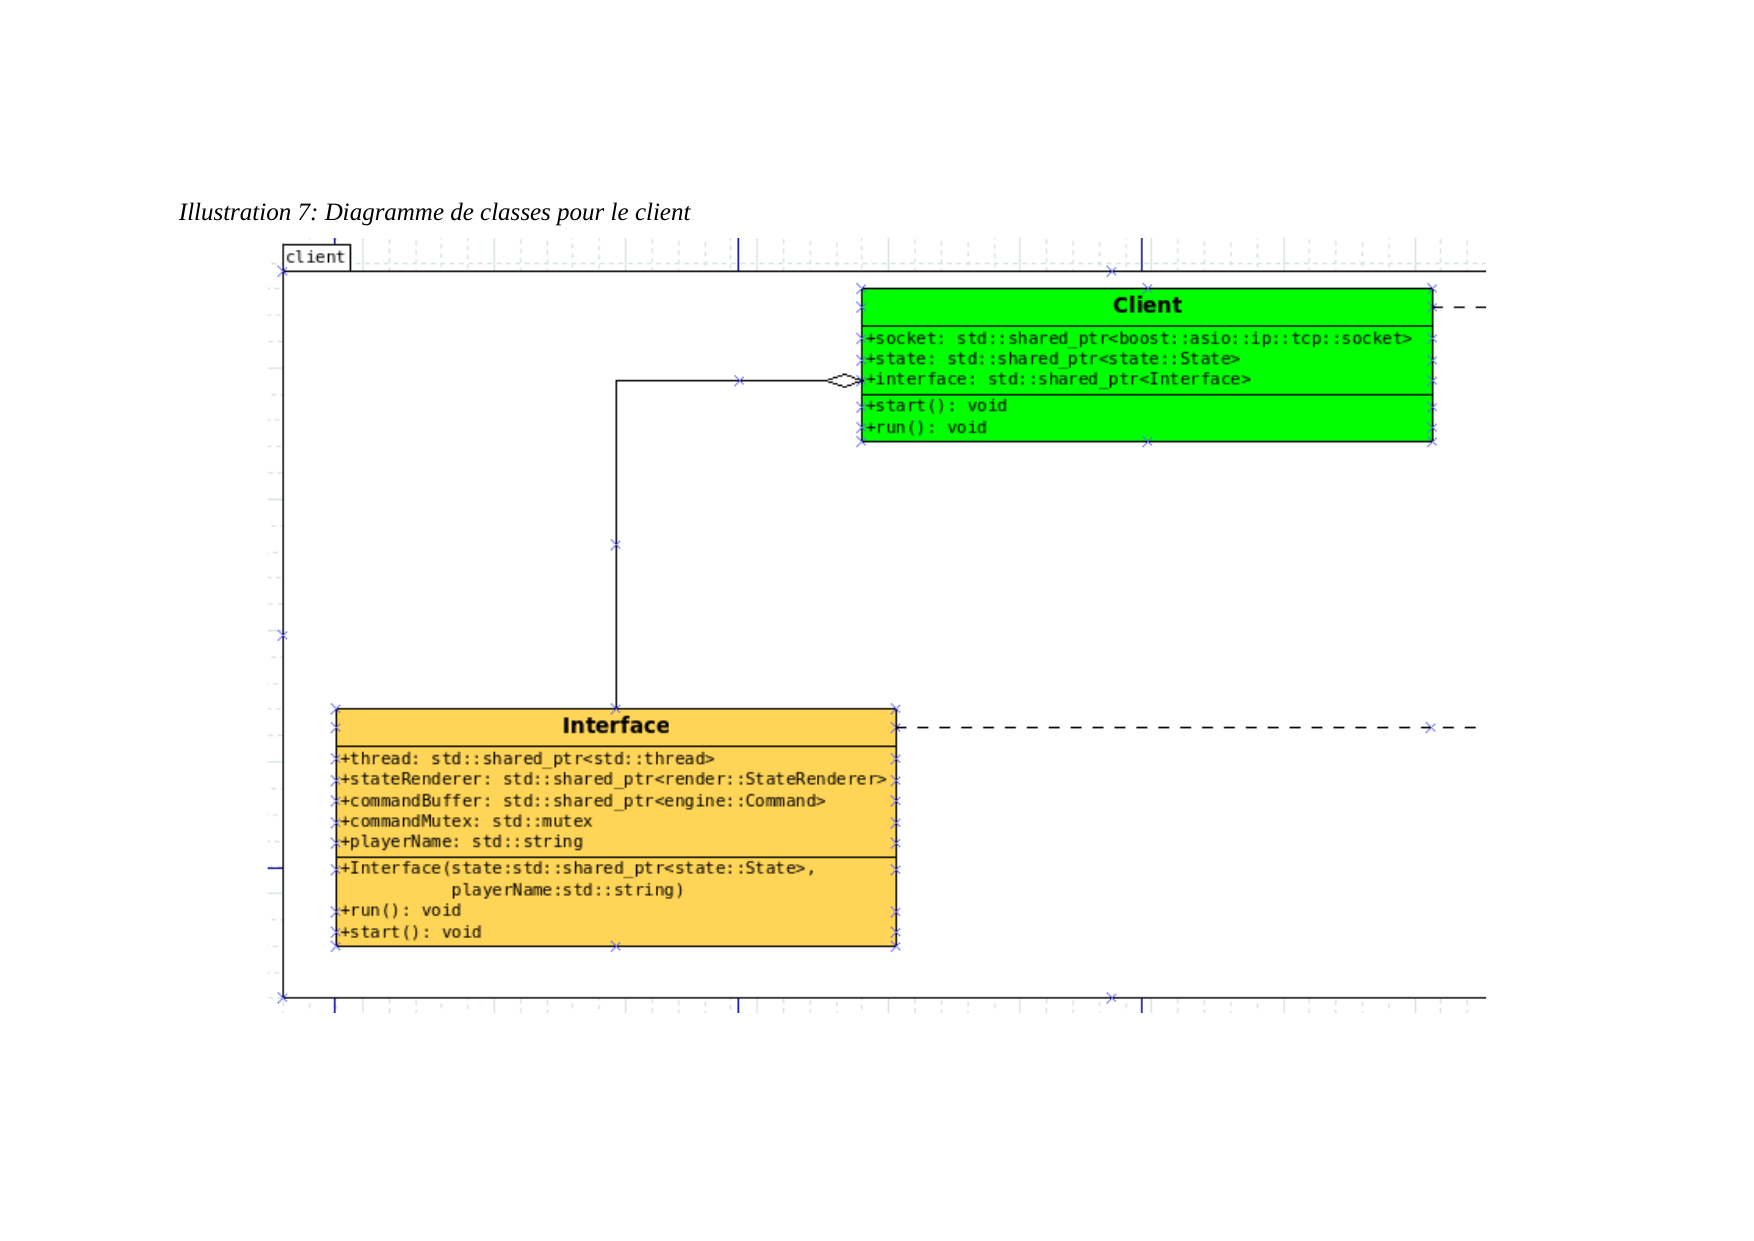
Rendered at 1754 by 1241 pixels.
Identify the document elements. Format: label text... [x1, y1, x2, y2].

picture [267, 238, 1487, 1013]
text Illustration 7: Diagramme de classes pour le client [179, 197, 1575, 226]
